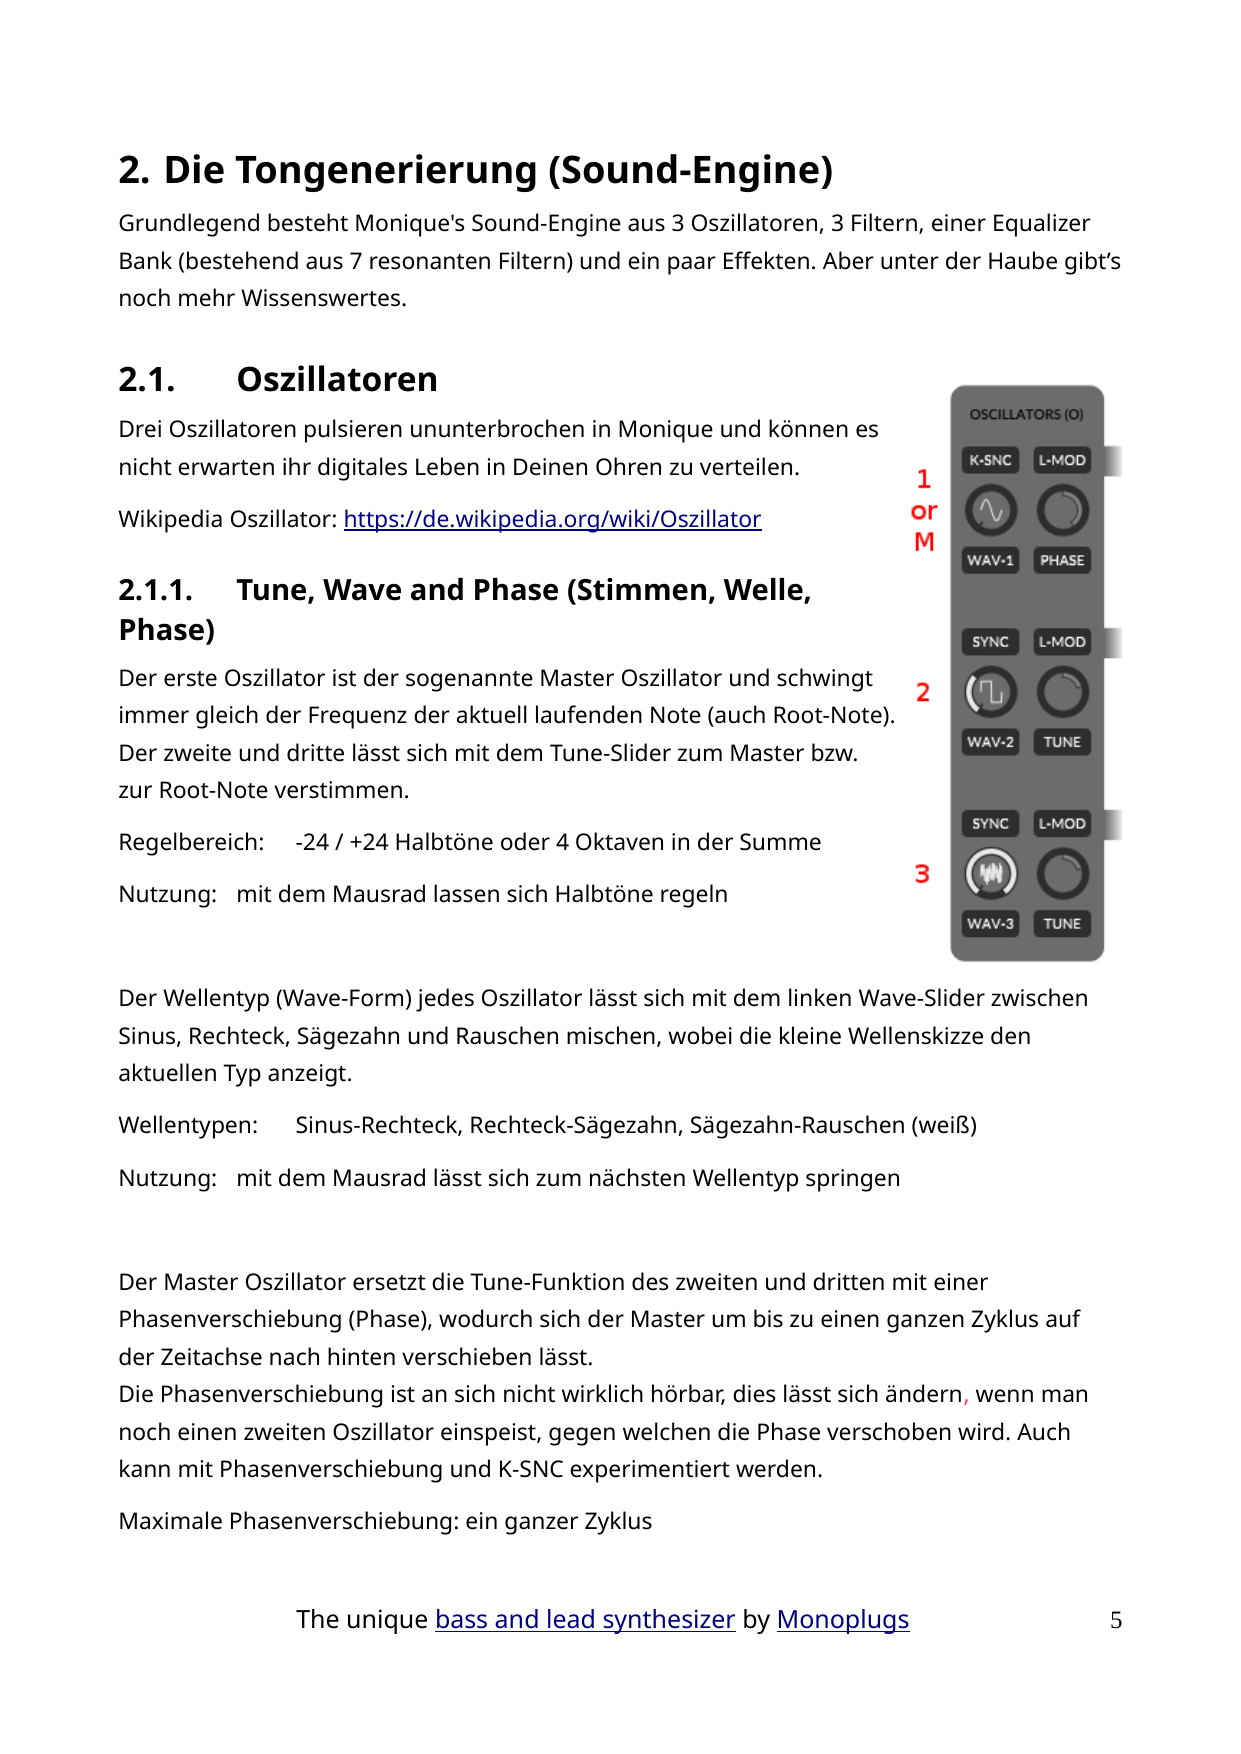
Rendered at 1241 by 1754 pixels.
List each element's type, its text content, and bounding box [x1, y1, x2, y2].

subtitle Tune, Wave and Phase (Stimmen, Welle, Phase) [118, 570, 896, 649]
text Der Master Oszillator ersetzt die Tune-Funktion des zweiten und dritten mit einer Phasenverschiebung (Phase), wodurch sich der Master um bis zu einen ganzen Zyklus auf der Zeitachse nach hinten verschieben lässt. Die Phasenverschiebung ist an sich nicht wirklich hörbar, dies lässt sich ändern, wenn man noch einen zweiten Oszillator einspeist, gegen welchen die Phase verschoben wird. Auch kann mit Phasenverschiebung und K-SNC experimentiert werden. [118, 1266, 1122, 1484]
text Nutzung: mit dem Mausrad lässt sich zum nächsten Wellentyp springen [118, 1162, 1122, 1193]
text Wellentypen: Sinus-Rechteck, Rechteck-Sägezahn, Sägezahn-Rauschen (weiß) [118, 1109, 1122, 1141]
text Wikipedia Oszillator: https://de.wikipedia.org/wiki/Oszillator [118, 503, 896, 534]
subtitle Die Tongenerierung (Sound-Engine) [118, 143, 1122, 195]
picture [896, 378, 1123, 969]
text Regelbereich: -24 / +24 Halbtöne oder 4 Oktaven in der Summe [118, 826, 896, 857]
subtitle Oszillatoren [118, 355, 1122, 401]
text Drei Oszillatoren pulsieren ununterbrochen in Monique und können es nicht erwarten ihr digitales Leben in Deinen Ohren zu verteilen. [118, 413, 896, 482]
text Grundlegend besteht Monique's Sound-Engine aus 3 Oszillatoren, 3 Filtern, einer Equalizer Bank (bestehend aus 7 resonanten Filtern) und ein paar Effekten. Aber unter der Haube gibt’s noch mehr Wissenswertes. [118, 207, 1122, 313]
text Maximale Phasenverschiebung: ein ganzer Zyklus [118, 1505, 1122, 1537]
text Der erste Oszillator ist der sogenannte Master Oszillator und schwingt immer gleich der Frequenz der aktuell laufenden Note (auch Root-Note). Der zweite und dritte lässt sich mit dem Tune-Slider zum Master bzw. zur Root-Note verstimmen. [118, 662, 896, 805]
text Der Wellentyp (Wave-Form) jedes Oszillator lässt sich mit dem linken Wave-Slider zwischen Sinus, Rechteck, Sägezahn und Rauschen mischen, wobei die kleine Wellenskizze den aktuellen Typ anzeigt. [118, 982, 1122, 1089]
text Nutzung: mit dem Mausrad lassen sich Halbtöne regeln [118, 878, 896, 909]
